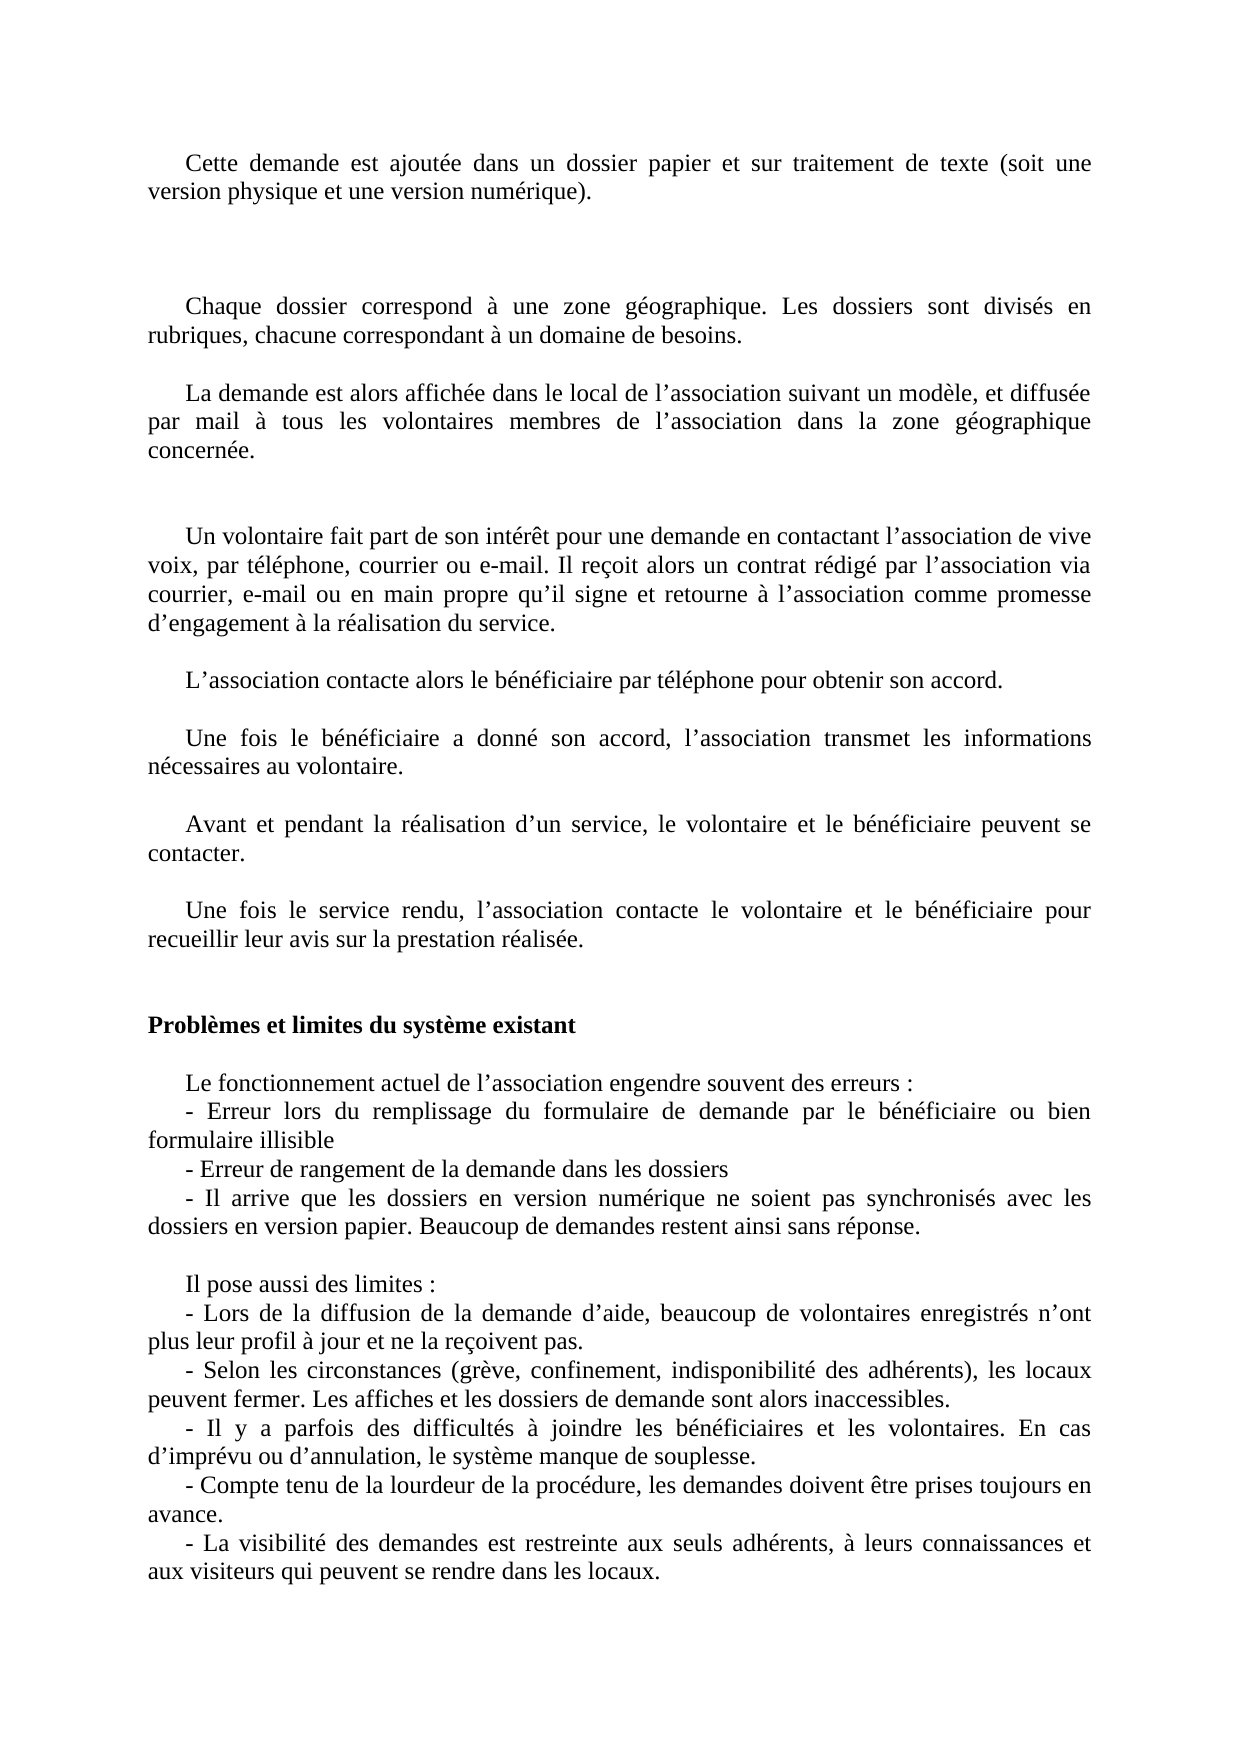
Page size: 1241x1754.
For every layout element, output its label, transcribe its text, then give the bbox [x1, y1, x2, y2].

text Une fois le service rendu, l’association contacte le volontaire et le bénéficiaire pour recueillir leur avis sur la prestation réalisée. [148, 895, 1092, 953]
text L’association contacte alors le bénéficiaire par téléphone pour obtenir son accord. [148, 665, 1092, 694]
text Une fois le bénéficiaire a donné son accord, l’association transmet les informations nécessaires au volontaire. [148, 723, 1092, 780]
text Chaque dossier correspond à une zone géographique. Les dossiers sont divisés en rubriques, chacune correspondant à un domaine de besoins. [148, 291, 1092, 349]
text Il pose aussi des limites : [148, 1269, 1092, 1298]
text Problèmes et limites du système existant [148, 1010, 1092, 1039]
text - Erreur de rangement de la demande dans les dossiers [148, 1154, 1092, 1183]
text - Compte tenu de la lourdeur de la procédure, les demandes doivent être prises toujours en avance. [148, 1470, 1092, 1528]
text - Erreur lors du remplissage du formulaire de demande par le bénéficiaire ou bien formulaire illisible [148, 1096, 1092, 1154]
text Le fonctionnement actuel de l’association engendre souvent des erreurs : [148, 1068, 1092, 1096]
text - Il y a parfois des difficultés à joindre les bénéficiaires et les volontaires. En cas d’imprévu ou d’annulation, le système manque de souplesse. [148, 1413, 1092, 1470]
text Un volontaire fait part de son intérêt pour une demande en contactant l’association de vive voix, par téléphone, courrier ou e-mail. Il reçoit alors un contrat rédigé par l’association via courrier, e-mail ou en main propre qu’il signe et retourne à l’association comme promesse d’engagement à la réalisation du service. [148, 521, 1092, 636]
text La demande est alors affichée dans le local de l’association suivant un modèle, et diffusée par mail à tous les volontaires membres de l’association dans la zone géographique concernée. [148, 378, 1092, 464]
text - La visibilité des demandes est restreinte aux seuls adhérents, à leurs connaissances et aux visiteurs qui peuvent se rendre dans les locaux. [148, 1528, 1092, 1585]
text - Selon les circonstances (grève, confinement, indisponibilité des adhérents), les locaux peuvent fermer. Les affiches et les dossiers de demande sont alors inaccessibles. [148, 1355, 1092, 1413]
text Avant et pendant la réalisation d’un service, le volontaire et le bénéficiaire peuvent se contacter. [148, 809, 1092, 866]
text - Lors de la diffusion de la demande d’aide, beaucoup de volontaires enregistrés n’ont plus leur profil à jour et ne la reçoivent pas. [148, 1298, 1092, 1355]
text Cette demande est ajoutée dans un dossier papier et sur traitement de texte (soit une version physique et une version numérique). [148, 148, 1092, 205]
text - Il arrive que les dossiers en version numérique ne soient pas synchronisés avec les dossiers en version papier. Beaucoup de demandes restent ainsi sans réponse. [148, 1183, 1092, 1240]
